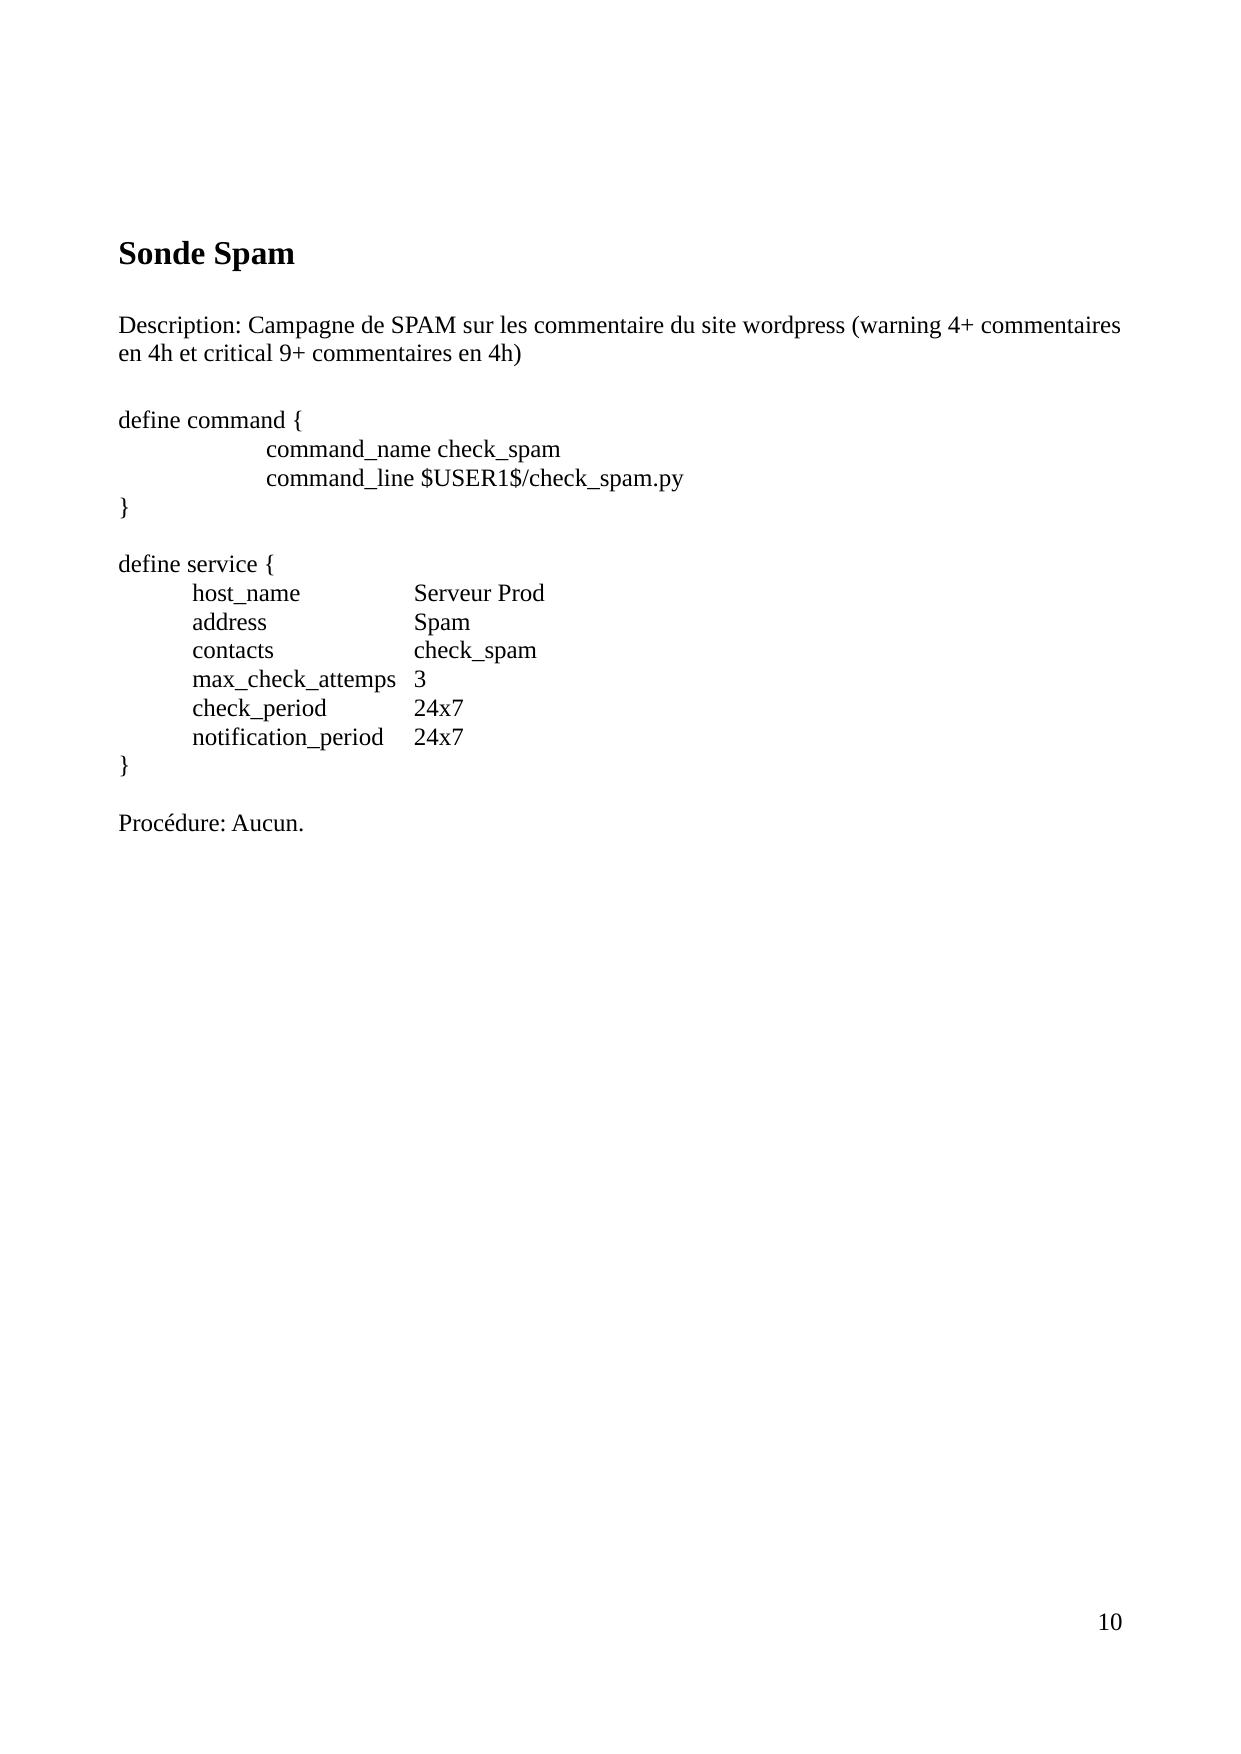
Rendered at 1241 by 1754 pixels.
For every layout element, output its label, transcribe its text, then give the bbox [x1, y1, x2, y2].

text Sonde Spam [118, 233, 1122, 271]
text max_check_attemps 3 [118, 664, 1122, 693]
text command_line $USER1$/check_spam.py [118, 463, 1122, 492]
text define command { [118, 406, 1122, 434]
text Procédure: Aucun. [118, 808, 1122, 837]
text Description: Campagne de SPAM sur les commentaire du site wordpress (warning 4+ commentaires en 4h et critical 9+ commentaires en 4h) [118, 310, 1122, 367]
text check_period 24x7 [118, 693, 1122, 722]
text notification_period 24x7 [118, 722, 1122, 751]
text host_name Serveur Prod [118, 578, 1122, 607]
text define service { [118, 549, 1122, 578]
text address Spam [118, 607, 1122, 636]
text command_name check_spam [118, 434, 1122, 463]
text contacts check_spam [118, 636, 1122, 664]
text } [118, 492, 1122, 521]
text } [118, 751, 1122, 779]
